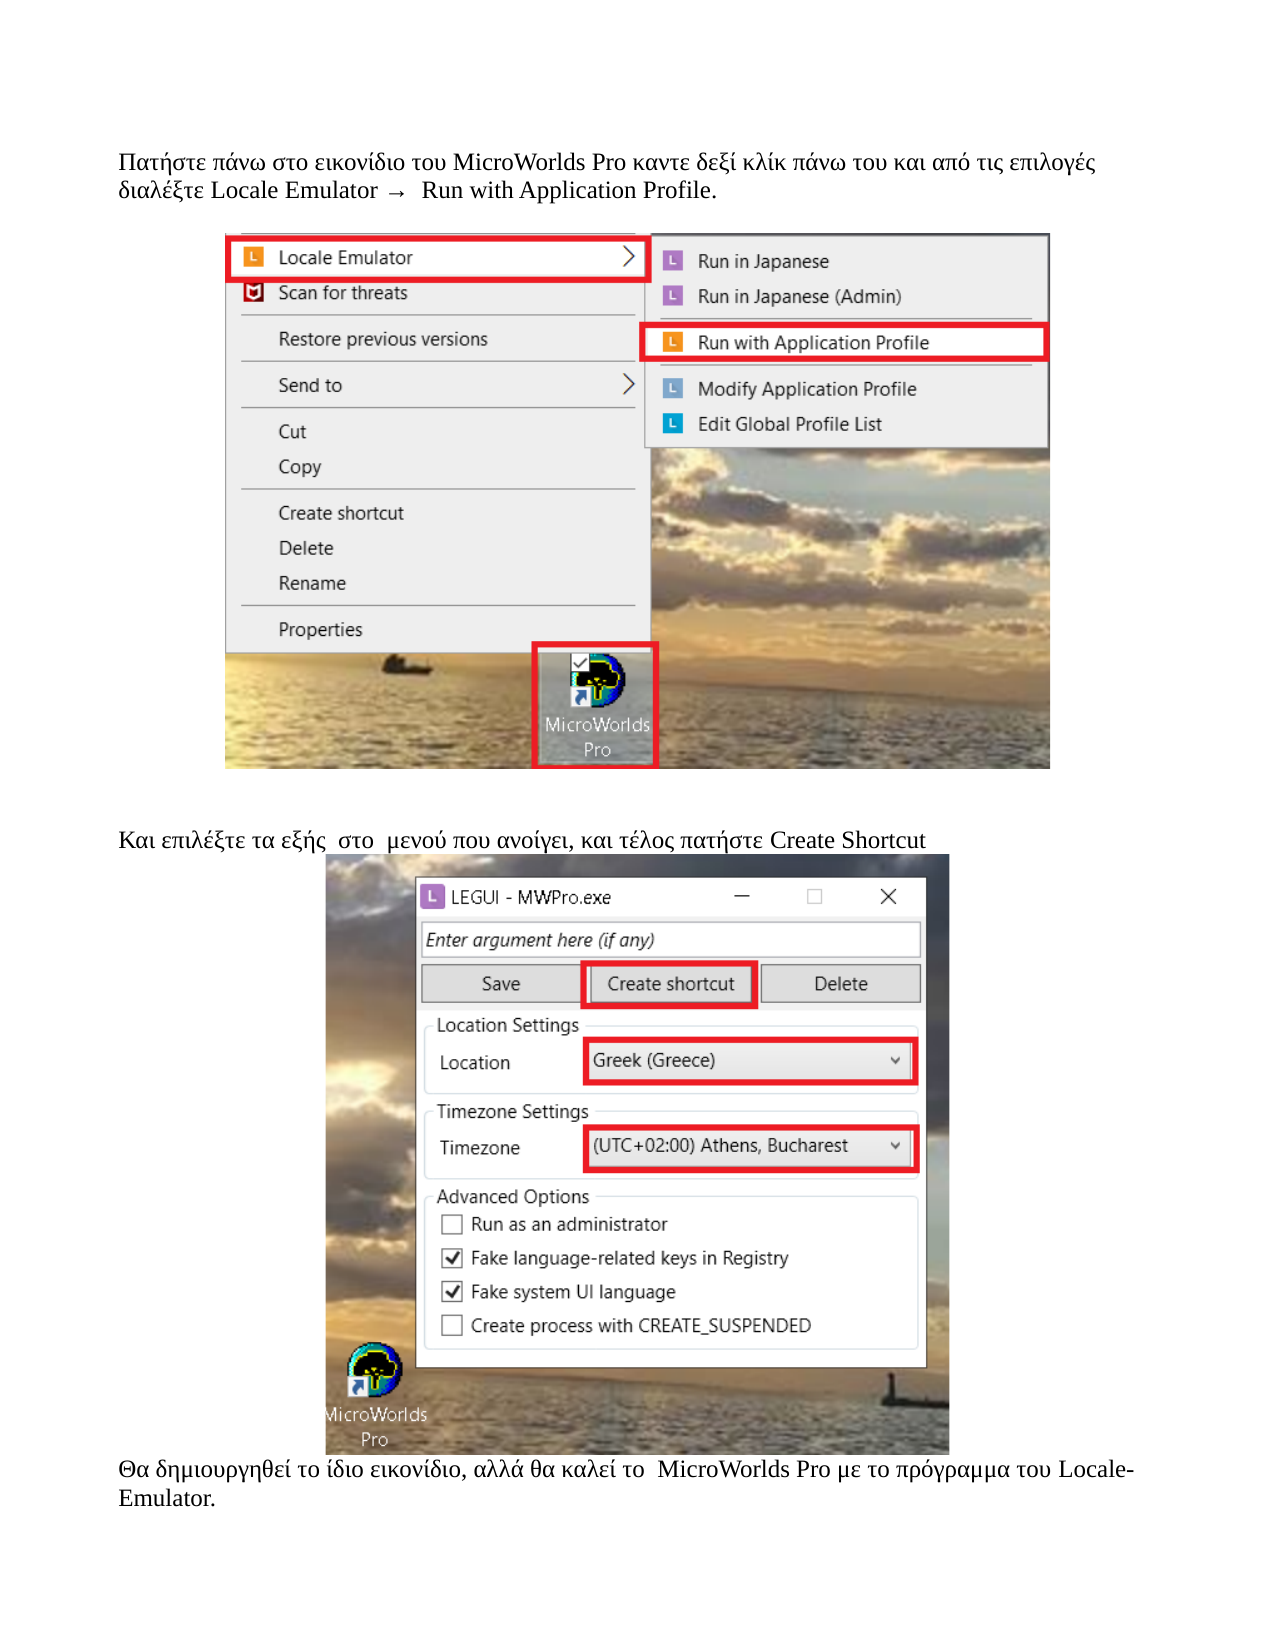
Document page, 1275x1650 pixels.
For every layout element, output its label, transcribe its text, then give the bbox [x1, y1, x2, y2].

text Πατήστε πάνω στο εικονίδιο του MicroWorlds Pro καντε δεξί κλίκ πάνω του και από τις επιλογές διαλέξτε Locale Emulator → Run with Application Profile. [118, 147, 1157, 204]
text Και επιλέξτε τα εξής στο μενού που ανοίγει, και τέλος πατήστε Create Shortcut [118, 826, 1157, 854]
picture [325, 854, 950, 1455]
text Θα δημιουργηθεί το ίδιο εικονίδιο, αλλά θα καλεί το MicroWorlds Pro με το πρόγραμμα του Locale-Emulator. [118, 854, 1157, 1512]
picture [225, 233, 1050, 769]
